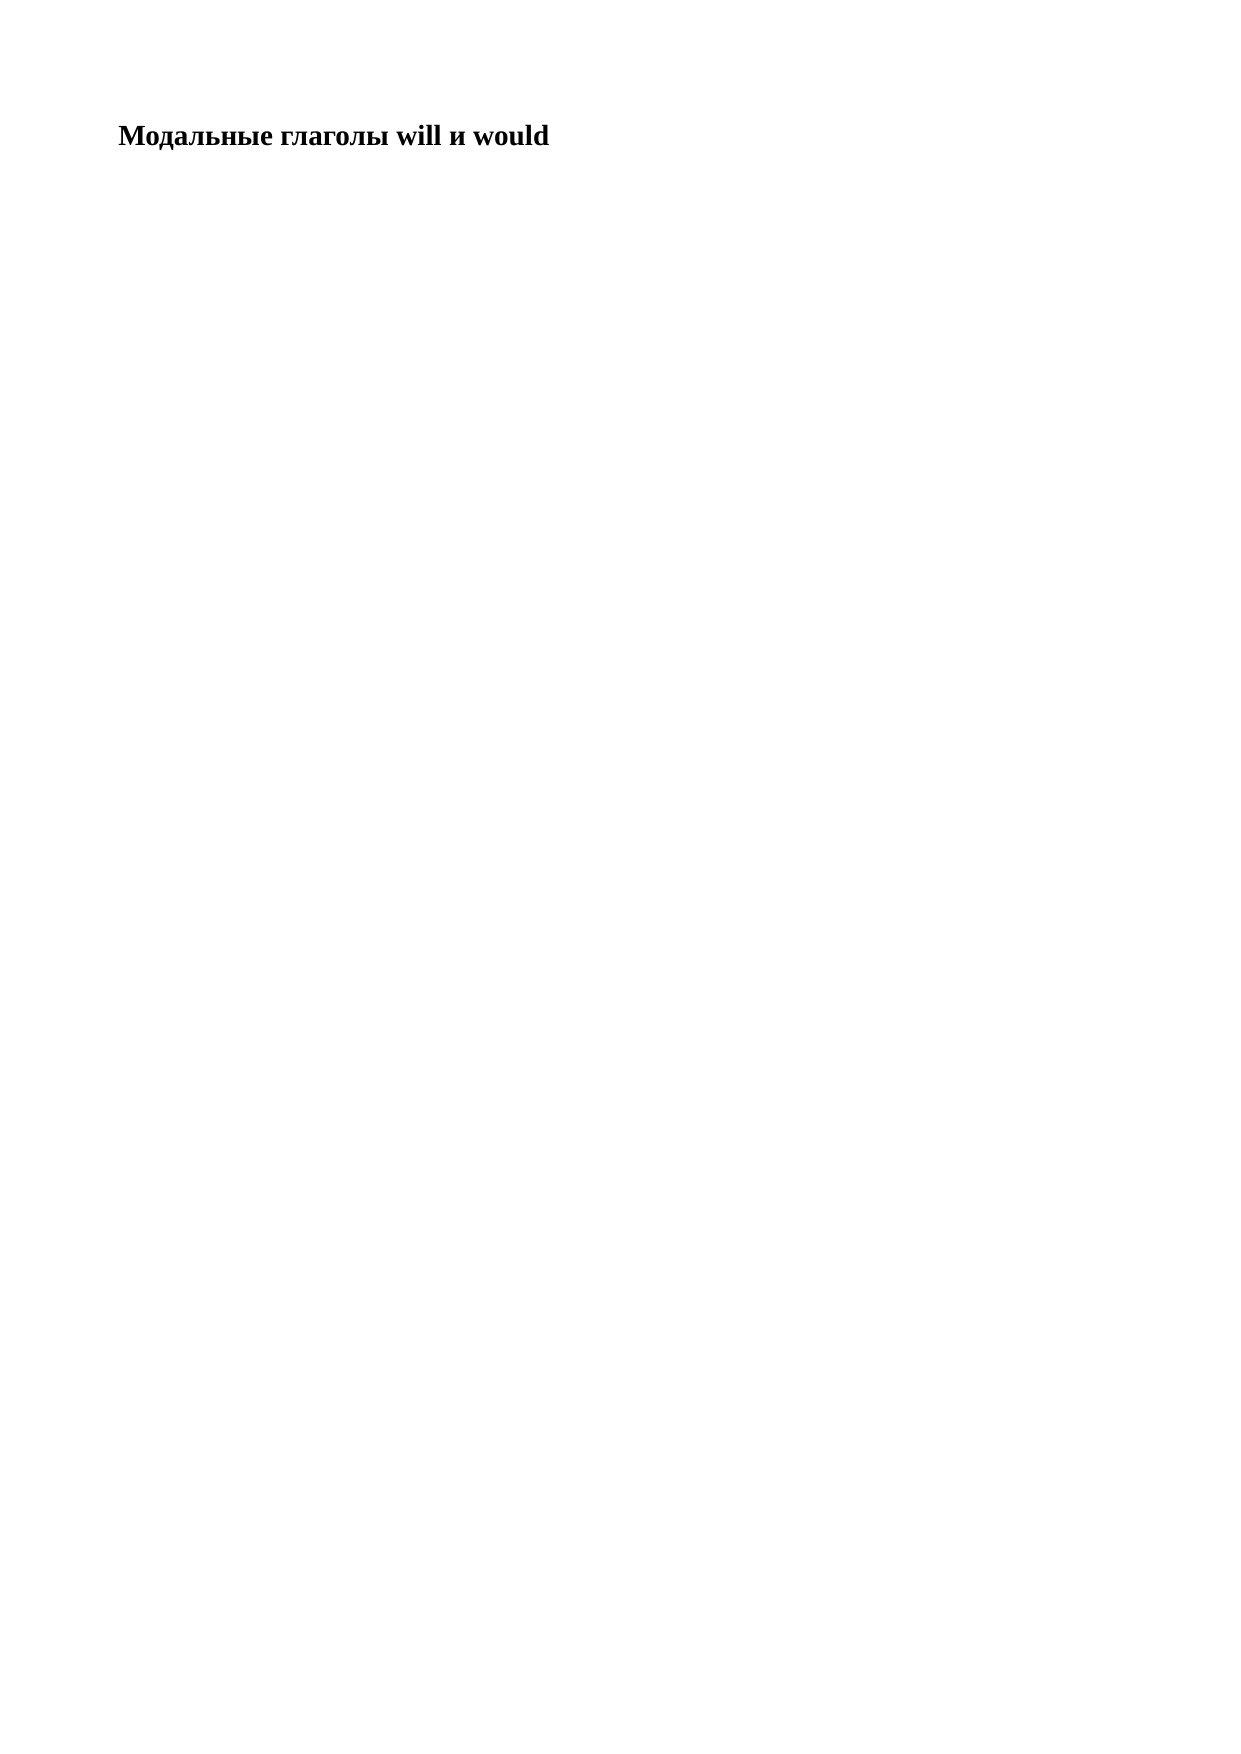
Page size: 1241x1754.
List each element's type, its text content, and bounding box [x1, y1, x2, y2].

text Модальные глаголы will и would [118, 118, 1122, 152]
